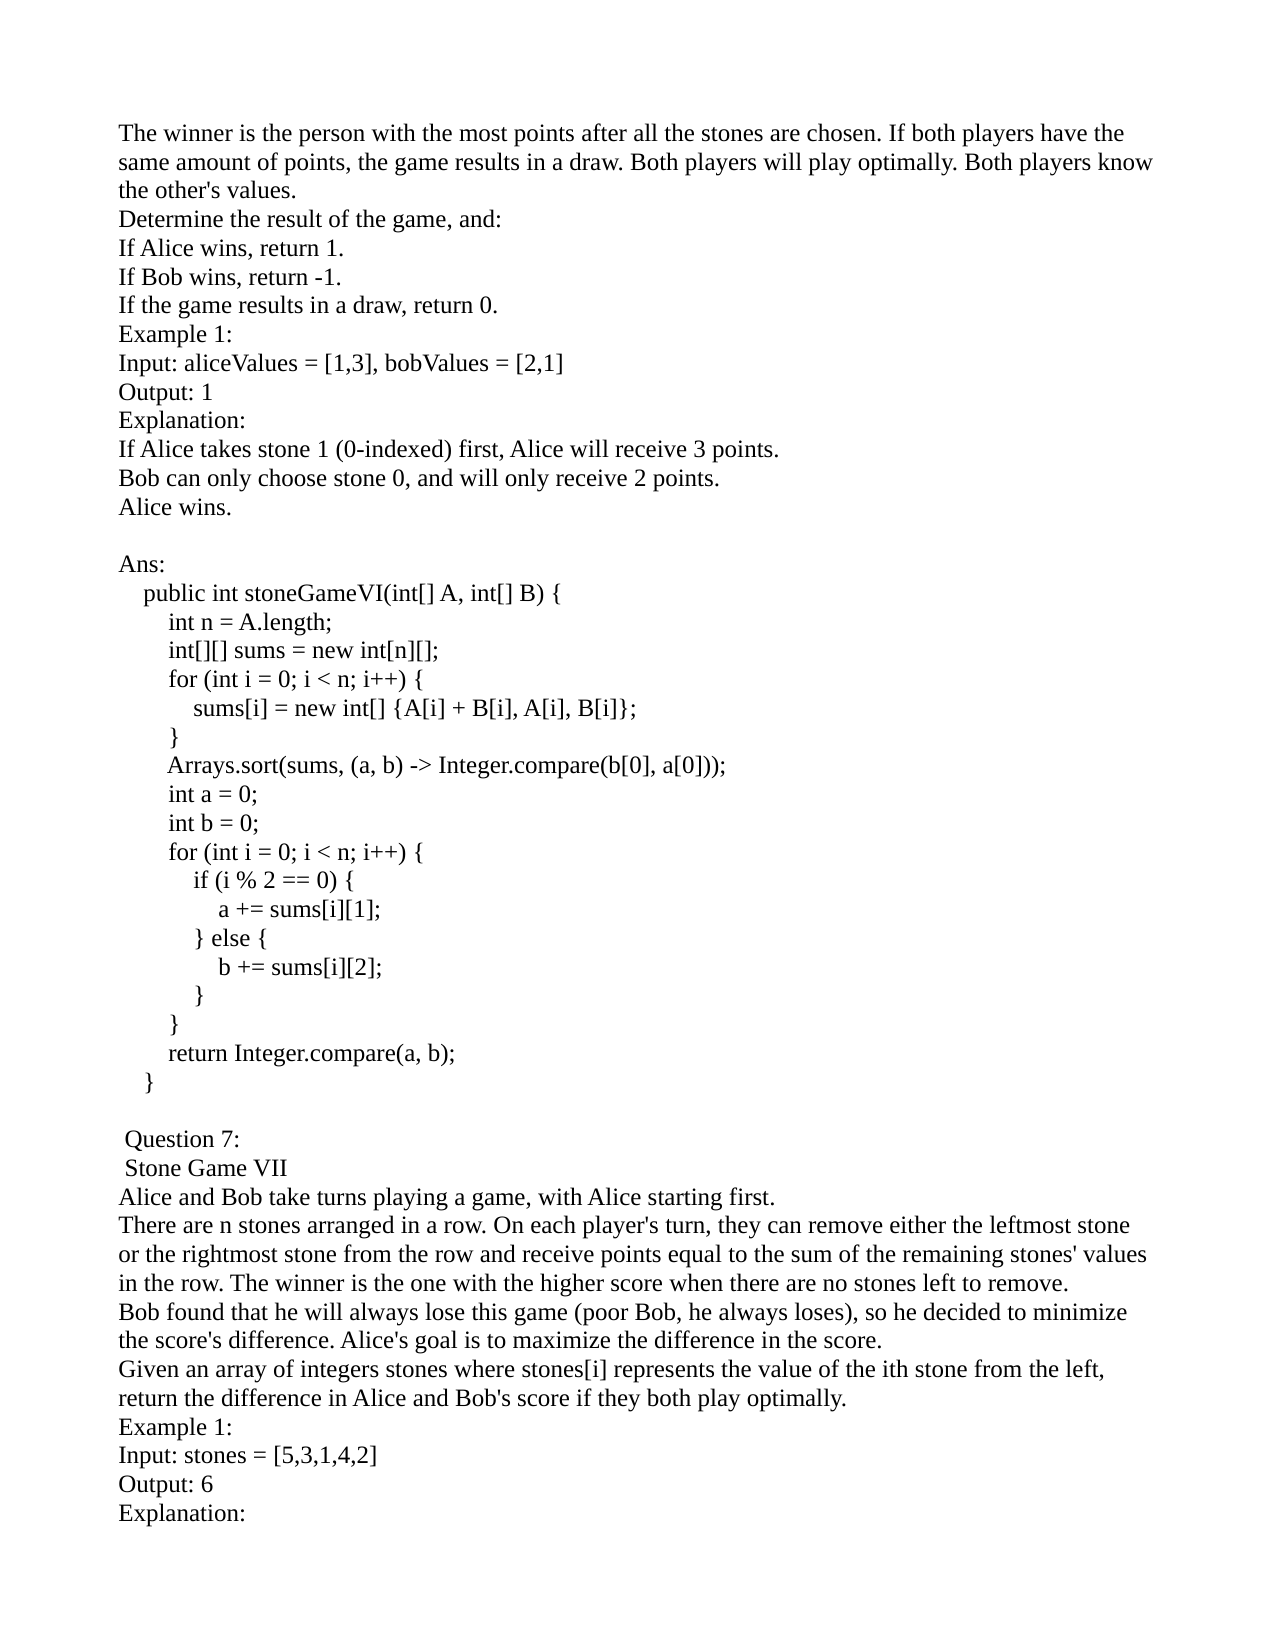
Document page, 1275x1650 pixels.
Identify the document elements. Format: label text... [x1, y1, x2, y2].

text Bob found that he will always lose this game (poor Bob, he always loses), so he decided to minimize the score's difference. Alice's goal is to maximize the difference in the score. [118, 1297, 1157, 1354]
text b += sums[i][2]; [118, 952, 1157, 981]
text Stone Game VII [118, 1153, 1157, 1182]
text int n = A.length; [118, 607, 1157, 636]
text Arrays.sort(sums, (a, b) -> Integer.compare(b[0], a[0])); [118, 751, 1157, 779]
text a += sums[i][1]; [118, 894, 1157, 923]
text Output: 1 [118, 377, 1157, 406]
text If Alice wins, return 1. [118, 233, 1157, 262]
text If Bob wins, return -1. [118, 262, 1157, 291]
text Bob can only choose stone 0, and will only receive 2 points. [118, 463, 1157, 492]
text int[][] sums = new int[n][]; [118, 636, 1157, 664]
text Alice wins. [118, 492, 1157, 521]
text Given an array of integers stones where stones[i] represents the value of the ith stone from the left, return the difference in Alice and Bob's score if they both play optimally. [118, 1354, 1157, 1412]
text Determine the result of the game, and: [118, 204, 1157, 233]
text Input: stones = [5,3,1,4,2] [118, 1441, 1157, 1469]
text if (i % 2 == 0) { [118, 866, 1157, 894]
text Question 7: [118, 1124, 1157, 1153]
text Alice and Bob take turns playing a game, with Alice starting first. [118, 1182, 1157, 1211]
text return Integer.compare(a, b); [118, 1038, 1157, 1067]
text } else { [118, 923, 1157, 952]
text Ans: [118, 549, 1157, 578]
text Output: 6 [118, 1469, 1157, 1498]
text } [118, 722, 1157, 751]
text The winner is the person with the most points after all the stones are chosen. If both players have the same amount of points, the game results in a draw. Both players will play optimally. Both players know the other's values. [118, 118, 1157, 204]
text sums[i] = new int[] {A[i] + B[i], A[i], B[i]}; [118, 693, 1157, 722]
text for (int i = 0; i < n; i++) { [118, 664, 1157, 693]
text Explanation: [118, 406, 1157, 434]
text Example 1: [118, 1412, 1157, 1441]
text int a = 0; [118, 779, 1157, 808]
text for (int i = 0; i < n; i++) { [118, 837, 1157, 866]
text There are n stones arranged in a row. On each player's turn, they can remove either the leftmost stone or the rightmost stone from the row and receive points equal to the sum of the remaining stones' values in the row. The winner is the one with the higher score when there are no stones left to remove. [118, 1211, 1157, 1297]
text If Alice takes stone 1 (0-indexed) first, Alice will receive 3 points. [118, 434, 1157, 463]
text public int stoneGameVI(int[] A, int[] B) { [118, 578, 1157, 607]
text } [118, 1067, 1157, 1096]
text Explanation: [118, 1498, 1157, 1527]
text } [118, 981, 1157, 1009]
text Example 1: [118, 319, 1157, 348]
text Input: aliceValues = [1,3], bobValues = [2,1] [118, 348, 1157, 377]
text } [118, 1009, 1157, 1038]
text If the game results in a draw, return 0. [118, 291, 1157, 319]
text int b = 0; [118, 808, 1157, 837]
